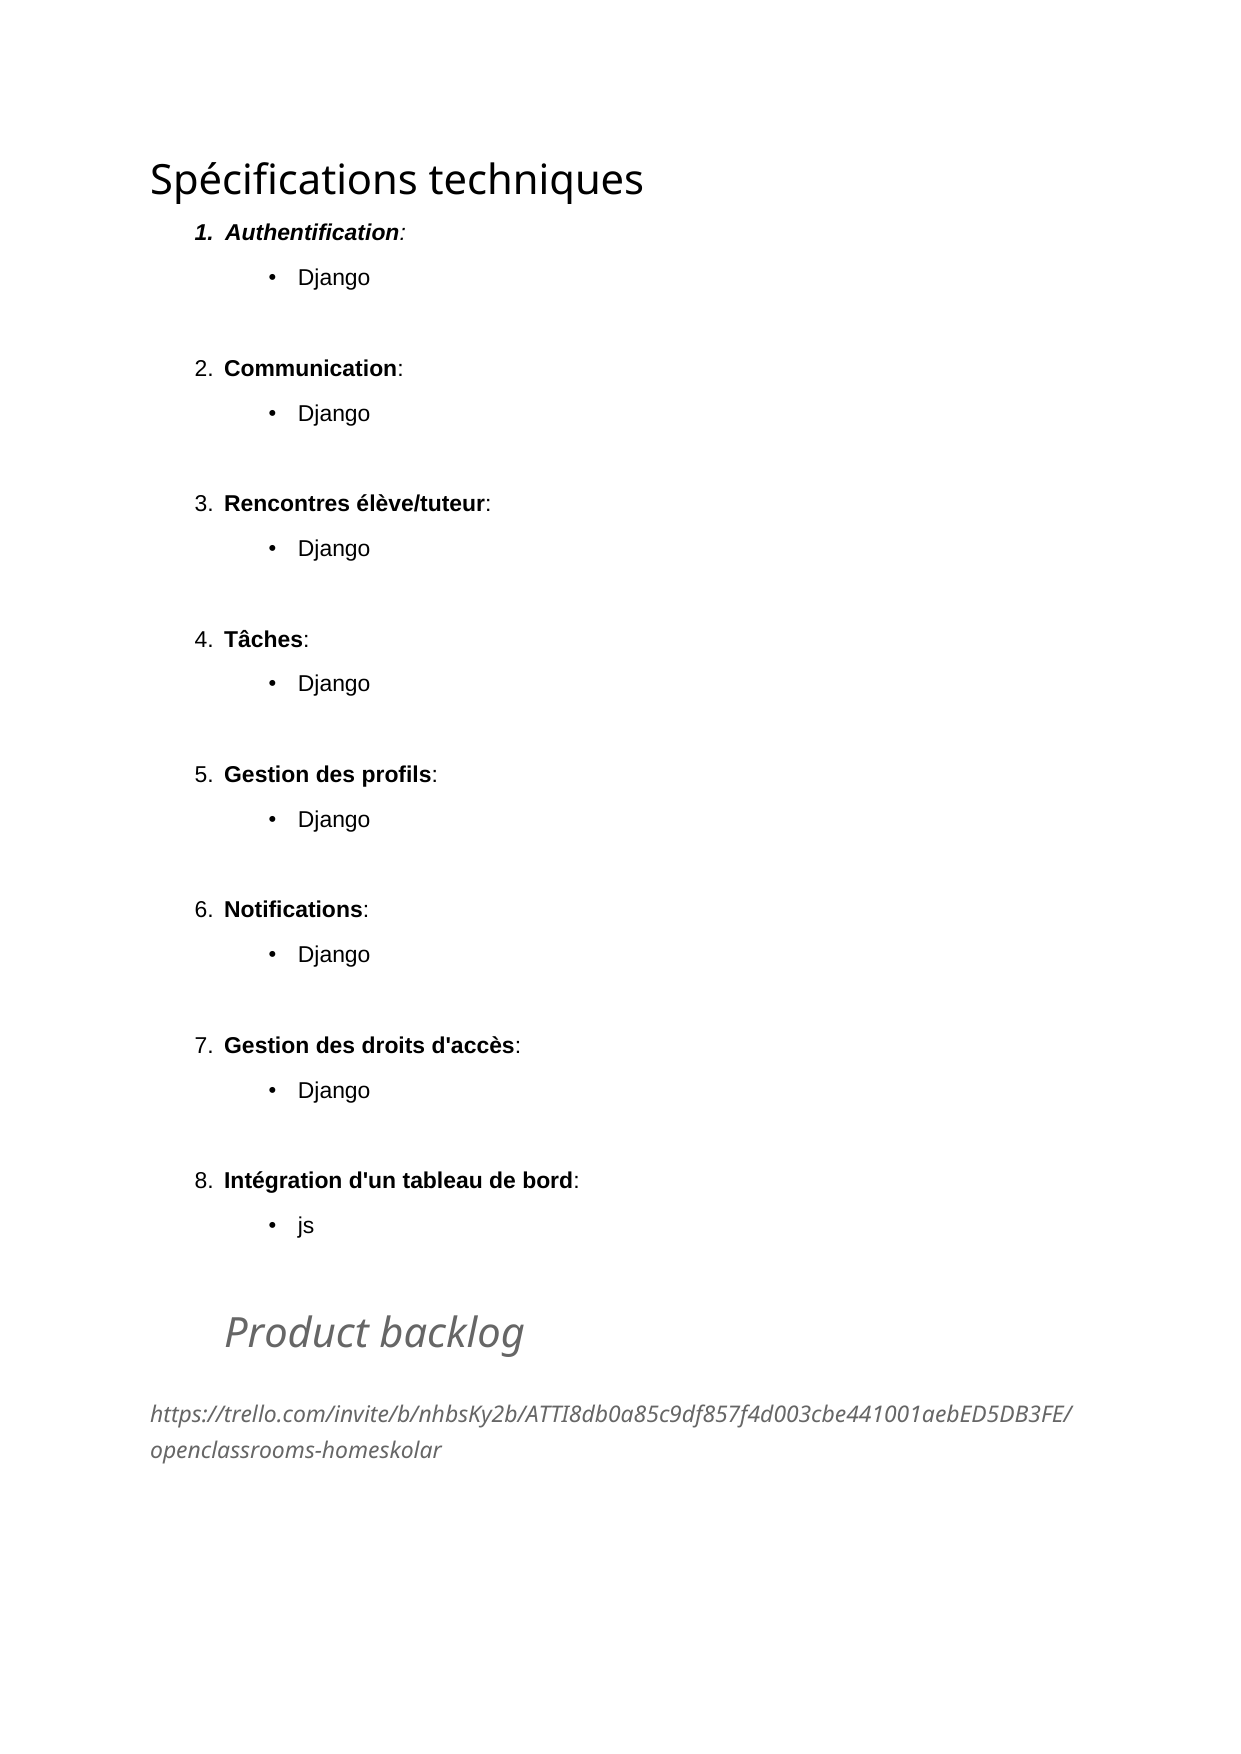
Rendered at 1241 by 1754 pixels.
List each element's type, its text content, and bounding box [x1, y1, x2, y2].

list Django [268, 806, 1090, 832]
list Django [268, 670, 1090, 697]
list Django [268, 1077, 1090, 1103]
text https://trello.com/invite/b/nhbsKy2b/ATTI8db0a85c9df857f4d003cbe441001aebED5DB3FE/openclassrooms-homeskolar [150, 1398, 1090, 1465]
list Product backlog [194, 1303, 1090, 1359]
list Notifications: [194, 896, 1090, 923]
list Django [268, 399, 1090, 426]
list Django [268, 264, 1090, 290]
list js [268, 1212, 1090, 1238]
subtitle Spécifications techniques [150, 150, 1090, 207]
list Django [268, 535, 1090, 561]
text 1. Authentification: [150, 219, 1090, 246]
list Tâches: [194, 626, 1090, 652]
list Rencontres élève/tuteur: [194, 490, 1090, 516]
list Django [268, 941, 1090, 967]
list Intégration d'un tableau de bord: [194, 1167, 1090, 1193]
list Communication: [194, 355, 1090, 381]
list Gestion des droits d'accès: [194, 1032, 1090, 1058]
list Gestion des profils: [194, 761, 1090, 787]
